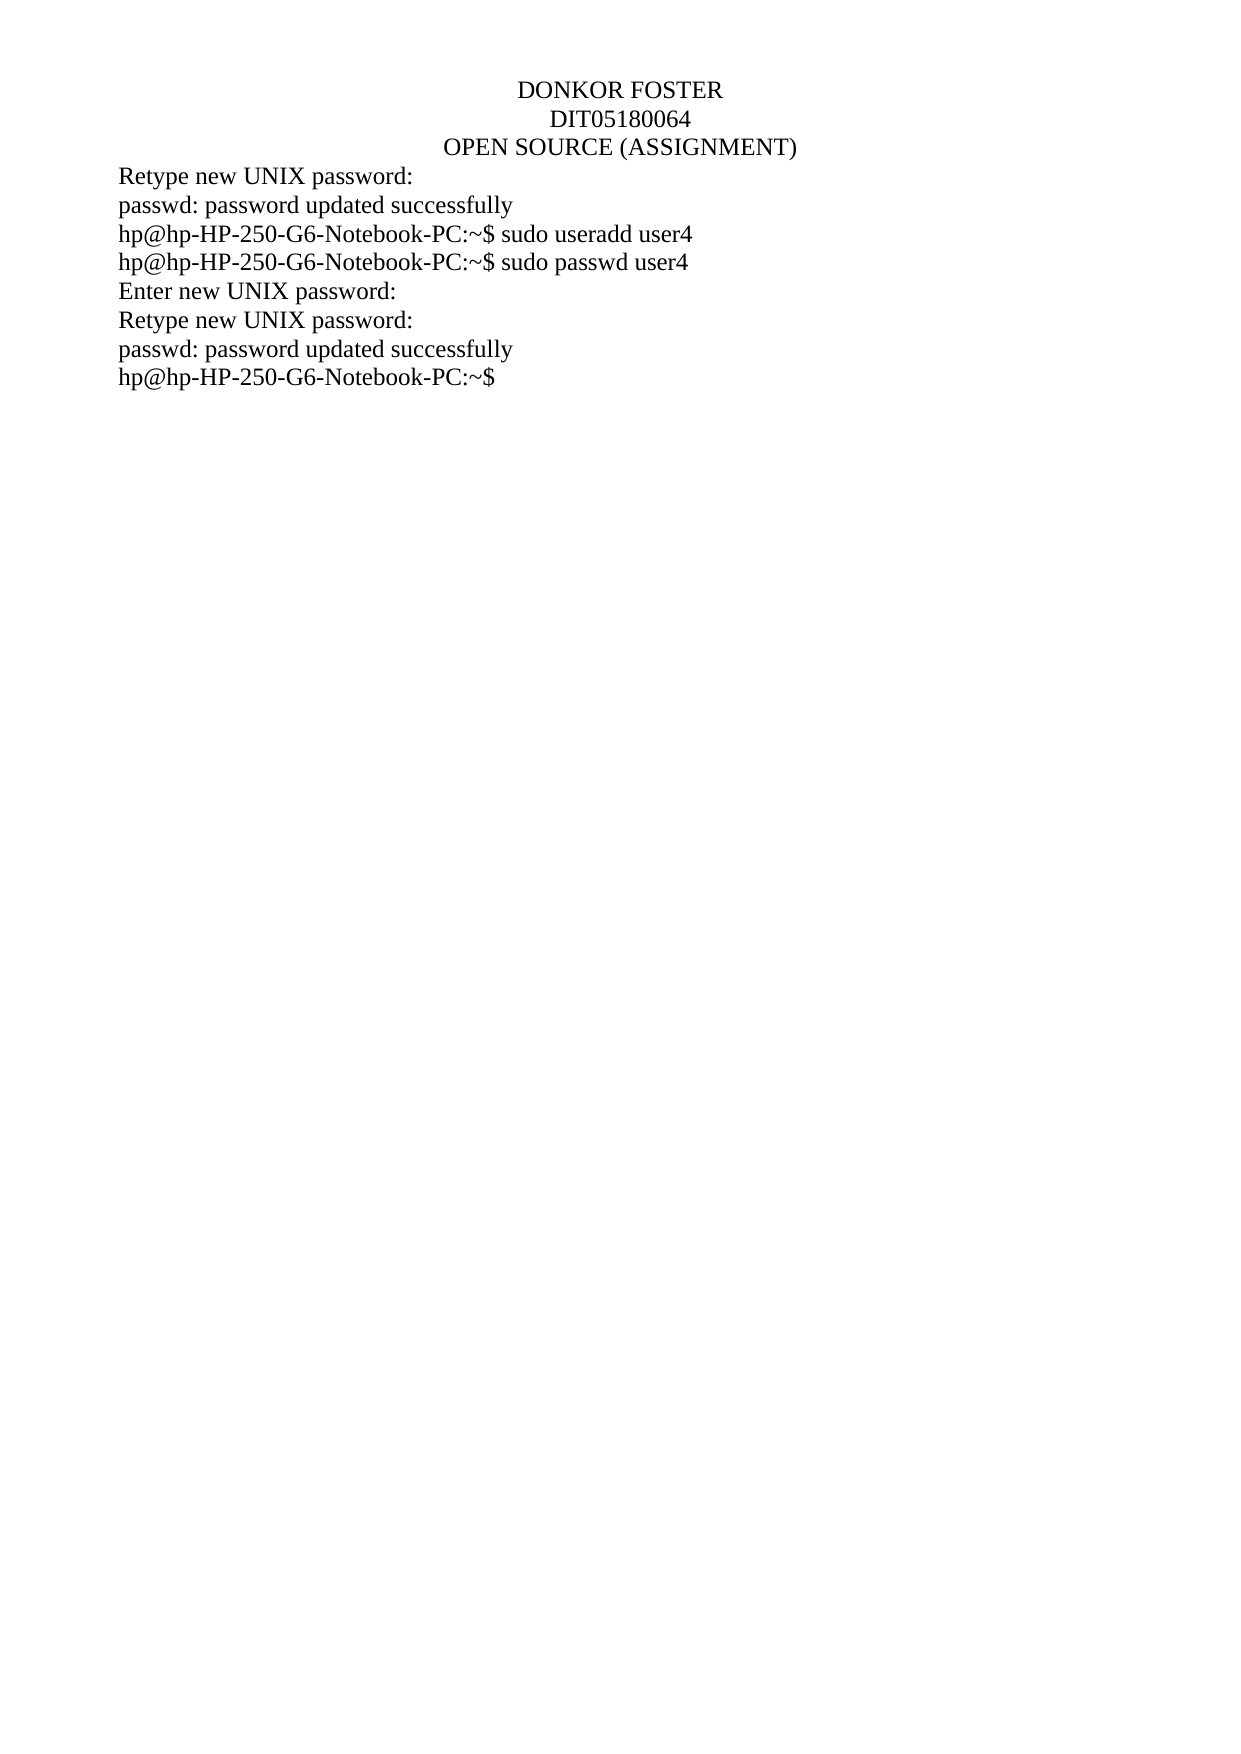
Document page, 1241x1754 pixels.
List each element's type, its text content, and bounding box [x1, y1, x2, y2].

text passwd: password updated successfully [118, 334, 1122, 362]
text Retype new UNIX password: [118, 161, 1122, 190]
text hp@hp-HP-250-G6-Notebook-PC:~$ sudo passwd user4 [118, 247, 1122, 276]
text Enter new UNIX password: [118, 276, 1122, 305]
text Retype new UNIX password: [118, 305, 1122, 334]
text hp@hp-HP-250-G6-Notebook-PC:~$ sudo useradd user4 [118, 219, 1122, 247]
text passwd: password updated successfully [118, 190, 1122, 219]
text hp@hp-HP-250-G6-Notebook-PC:~$ [118, 362, 1122, 391]
